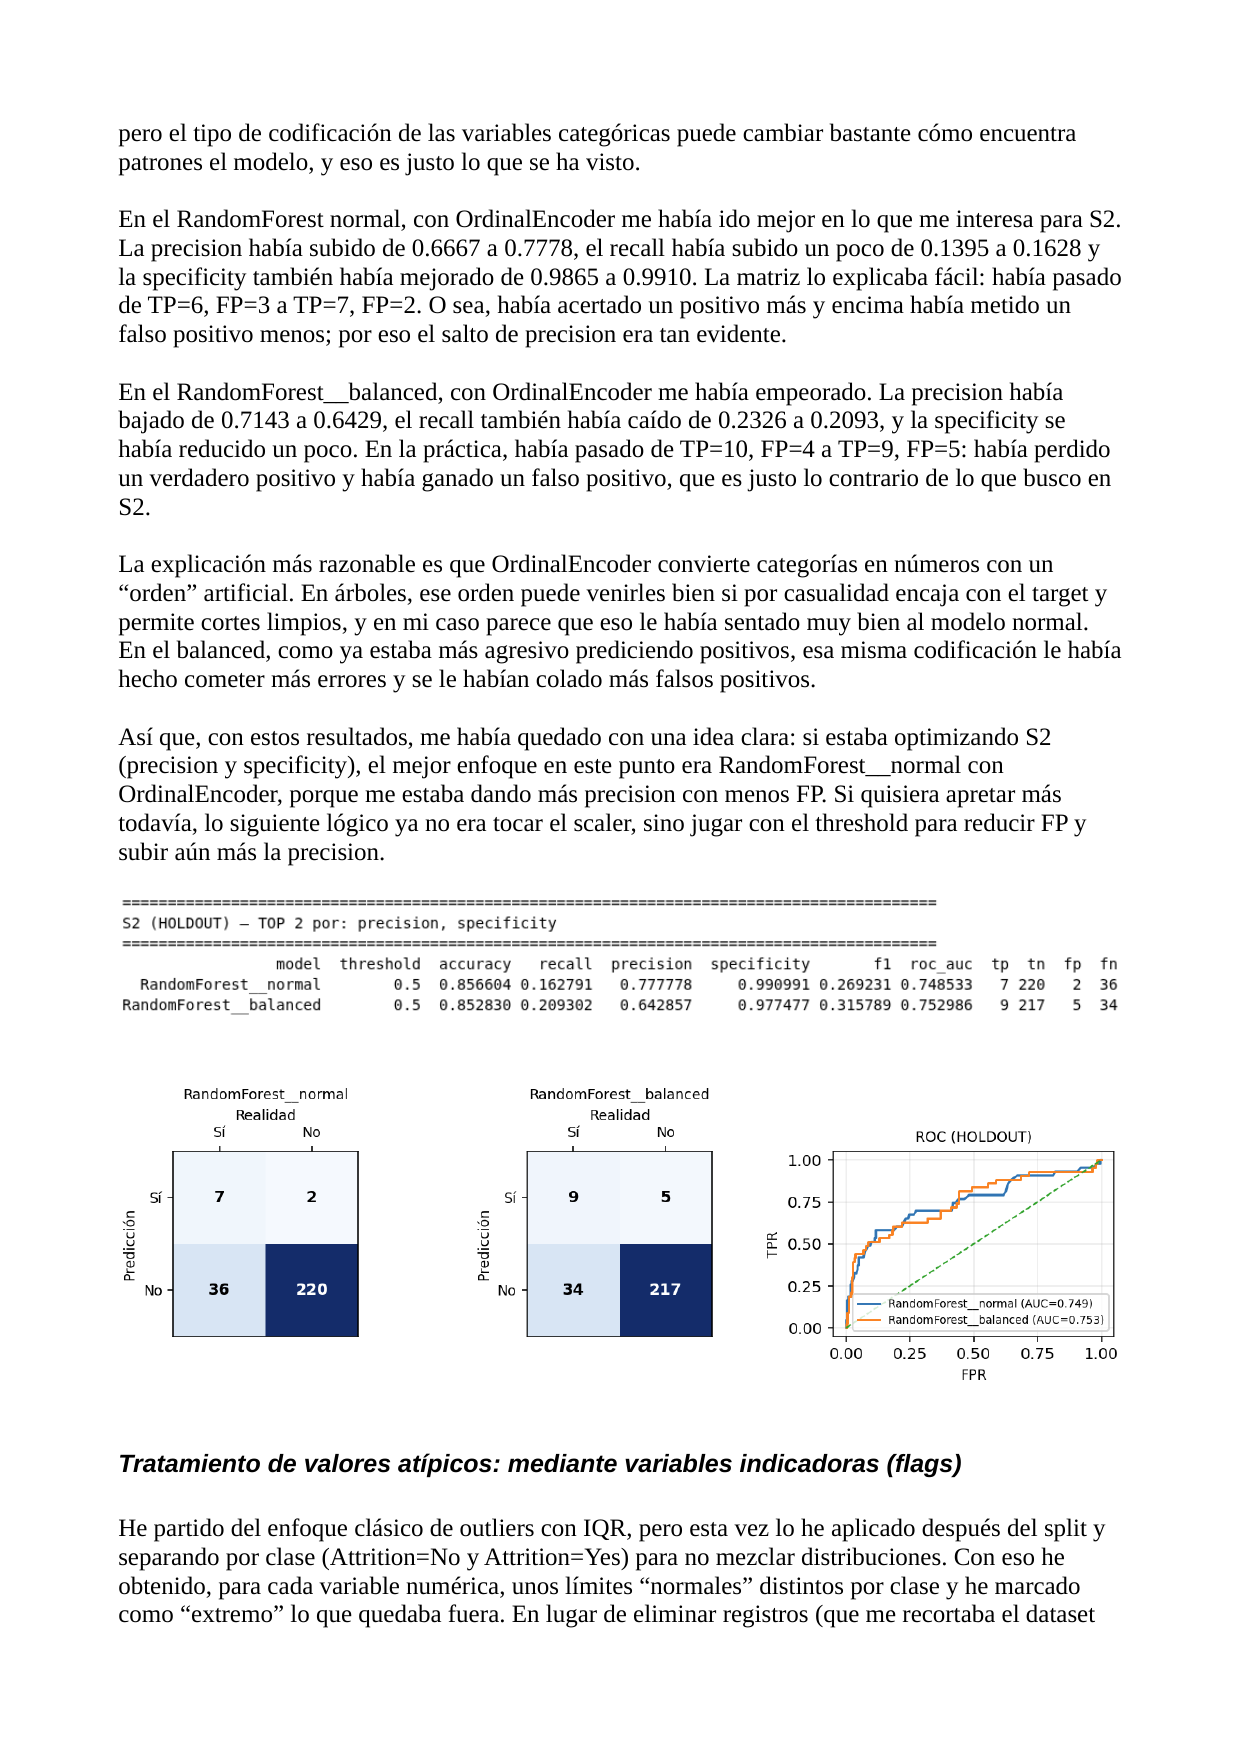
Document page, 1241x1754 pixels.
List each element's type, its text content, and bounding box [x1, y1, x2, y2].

picture [118, 894, 1123, 1021]
text En el RandomForest__balanced, con OrdinalEncoder me había empeorado. La precision había bajado de 0.7143 a 0.6429, el recall también había caído de 0.2326 a 0.2093, y la specificity se había reducido un poco. En la práctica, había pasado de TP=10, FP=4 a TP=9, FP=5: había perdido un verdadero positivo y había ganado un falso positivo, que es justo lo contrario de lo que busco en S2. [118, 377, 1122, 521]
text He partido del enfoque clásico de outliers con IQR, pero esta vez lo he aplicado después del split y separando por clase (Attrition=No y Attrition=Yes) para no mezclar distribuciones. Con eso he obtenido, para cada variable numérica, unos límites “normales” distintos por clase y he marcado como “extremo” lo que quedaba fuera. En lugar de eliminar registros (que me recortaba el dataset [118, 1513, 1122, 1628]
text La explicación más razonable es que OrdinalEncoder convierte categorías en números con un “orden” artificial. En árboles, ese orden puede venirles bien si por casualidad encaja con el target y permite cortes limpios, y en mi caso parece que eso le había sentado muy bien al modelo normal. En el balanced, como ya estaba más agresivo prediciendo positivos, esa misma codificación le había hecho cometer más errores y se le habían colado más falsos positivos. [118, 549, 1122, 693]
text Así que, con estos resultados, me había quedado con una idea clara: si estaba optimizando S2 (precision y specificity), el mejor enfoque en este punto era RandomForest__normal con OrdinalEncoder, porque me estaba dando más precision con menos FP. Si quisiera apretar más todavía, lo siguiente lógico ya no era tocar el scaler, sino jugar con el threshold para reducir FP y subir aún más la precision. [118, 722, 1122, 866]
text pero el tipo de codificación de las variables categóricas puede cambiar bastante cómo encuentra patrones el modelo, y eso es justo lo que se ha visto. [118, 118, 1122, 176]
picture [118, 1078, 1123, 1386]
text En el RandomForest normal, con OrdinalEncoder me había ido mejor en lo que me interesa para S2. La precision había subido de 0.6667 a 0.7778, el recall había subido un poco de 0.1395 a 0.1628 y la specificity también había mejorado de 0.9865 a 0.9910. La matriz lo explicaba fácil: había pasado de TP=6, FP=3 a TP=7, FP=2. O sea, había acertado un positivo más y encima había metido un falso positivo menos; por eso el salto de precision era tan evidente. [118, 204, 1122, 348]
subtitle Tratamiento de valores atípicos: mediante variables indicadoras (flags) [118, 1449, 1122, 1478]
